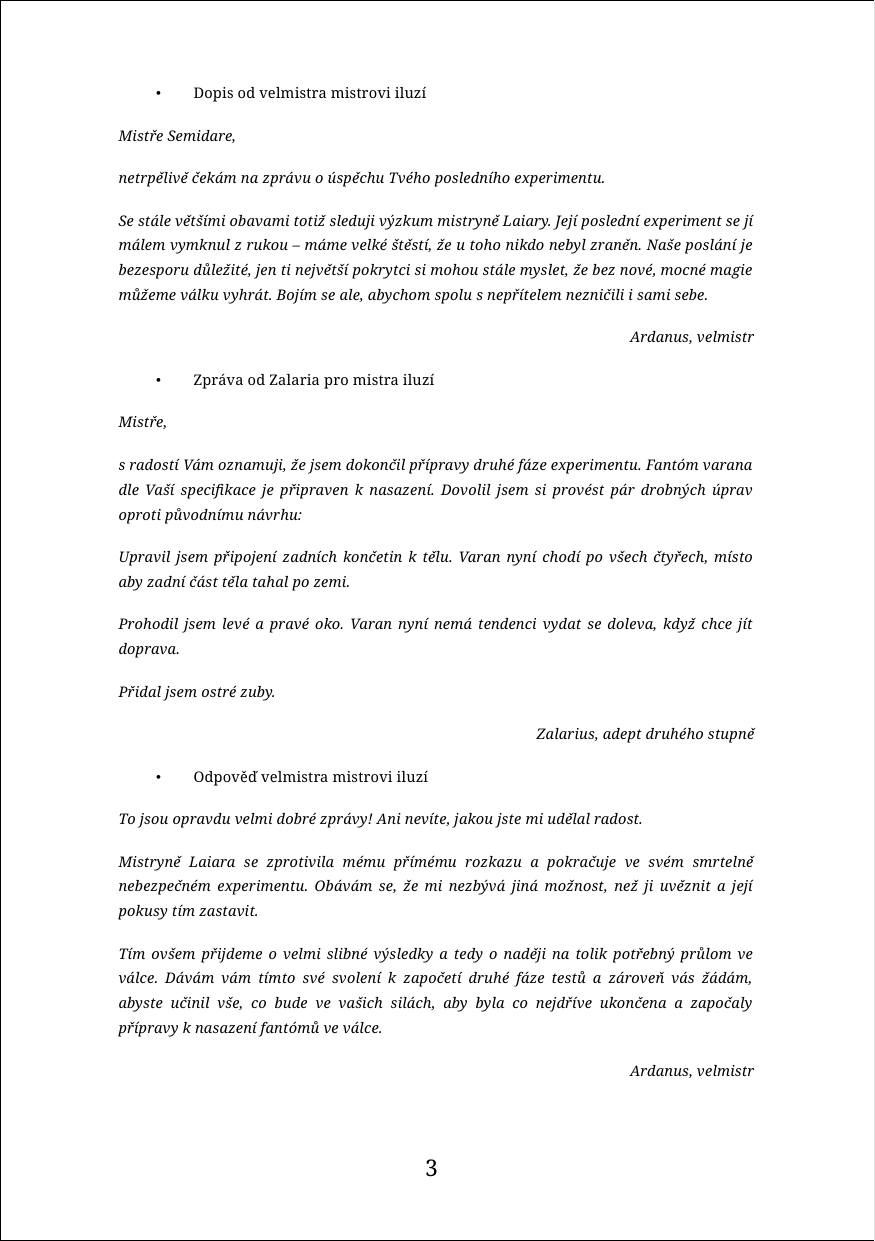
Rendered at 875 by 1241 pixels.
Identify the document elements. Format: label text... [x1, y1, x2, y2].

text Tím ovšem přijdeme o velmi slibné výsledky a tedy o naději na tolik potřebný průlom ve válce. Dávám vám tímto své svolení k započetí druhé fáze testů a zároveň vás žádám, abyste učinil vše, co bude ve vašich silách, aby byla co nejdříve ukončena a započaly přípravy k nasazení fantómů ve válce. [118, 943, 756, 1038]
text Mistře Semidare, [118, 125, 756, 145]
text Mistře, [118, 412, 756, 432]
text Přidal jsem ostré zuby. [118, 681, 756, 701]
text netrpělivě čekám na zprávu o úspěchu Tvého posledního experimentu. [118, 168, 756, 188]
text Se stále většími obavami totiž sleduji výzkum mistryně Laiary. Její poslední experiment se jí málem vymknul z rukou – máme velké štěstí, že u toho nikdo nebyl zraněn. Naše poslání je bezesporu důležité, jen ti největší pokrytci si mohou stále myslet, že bez nové, mocné magie můžeme válku vyhrát. Bojím se ale, abychom spolu s nepřítelem nezničili i sami sebe. [118, 210, 756, 304]
list Dopis od velmistra mistrovi iluzí [156, 83, 756, 103]
text Zalarius, adept druhého stupně [118, 724, 756, 744]
list Zpráva od Zalaria pro mistra iluzí [156, 370, 756, 389]
text Mistryně Laiara se zprotivila mému přímému rozkazu a pokračuje ve svém smrtelně nebezpečném experimentu. Obávám se, že mi nezbývá jiná možnost, než ji uvěznit a její pokusy tím zastavit. [118, 851, 756, 921]
text Ardanus, velmistr [118, 327, 756, 347]
text To jsou opravdu velmi dobré zprávy! Ani nevíte, jakou jste mi udělal radost. [118, 809, 756, 829]
text s radostí Vám oznamuji, že jsem dokončil přípravy druhé fáze experimentu. Fantóm varana dle Vaší specifikace je připraven k nasazení. Dovolil jsem si provést pár drobných úprav oproti původnímu návrhu: [118, 455, 756, 524]
list Odpověď velmistra mistrovi iluzí [156, 766, 756, 786]
text Ardanus, velmistr [118, 1060, 756, 1080]
text Upravil jsem připojení zadních končetin k tělu. Varan nyní chodí po všech čtyřech, místo aby zadní část těla tahal po zemi. [118, 547, 756, 591]
text Prohodil jsem levé a pravé oko. Varan nyní nemá tendenci vydat se doleva, když chce jít doprava. [118, 614, 756, 659]
